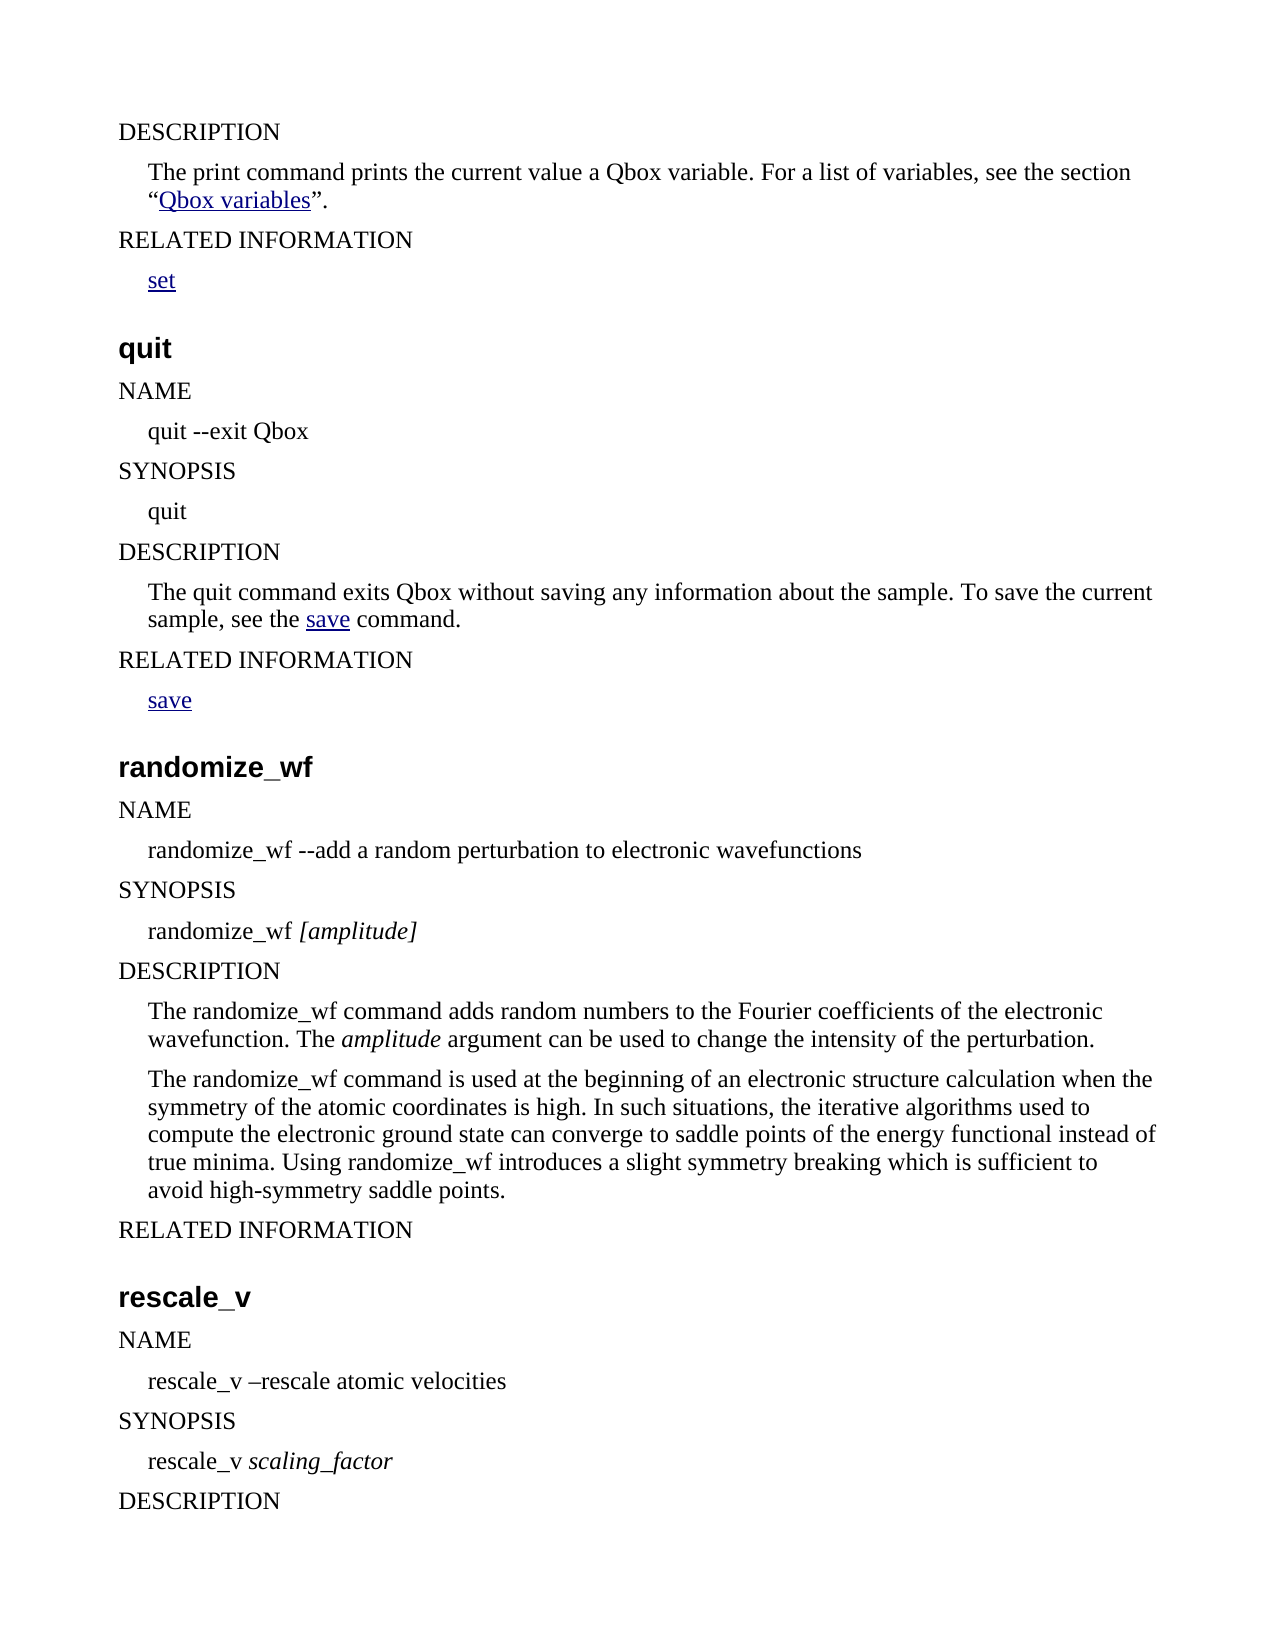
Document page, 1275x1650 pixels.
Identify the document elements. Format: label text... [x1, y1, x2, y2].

text SYNOPSIS [118, 877, 1157, 904]
subtitle randomize_wf [118, 751, 1157, 784]
text The randomize_wf command is used at the beginning of an electronic structure calculation when the symmetry of the atomic coordinates is high. In such situations, the iterative algorithms used to compute the electronic ground state can converge to saddle points of the energy functional instead of true minima. Using randomize_wf introduces a slight symmetry breaking which is sufficient to avoid high-symmetry saddle points. [148, 1065, 1157, 1204]
text RELATED INFORMATION [118, 226, 1157, 254]
text NAME [118, 796, 1157, 824]
text SYNOPSIS [118, 457, 1157, 485]
text DESCRIPTION [118, 538, 1157, 565]
text quit [148, 497, 1157, 525]
text rescale_v scaling_factor [148, 1447, 1157, 1475]
text NAME [118, 1327, 1157, 1354]
text SYNOPSIS [118, 1407, 1157, 1435]
subtitle rescale_v [118, 1281, 1157, 1314]
text save [148, 686, 1157, 714]
text DESCRIPTION [118, 118, 1157, 146]
text quit --exit Qbox [148, 417, 1157, 445]
subtitle quit [118, 332, 1157, 364]
text DESCRIPTION [118, 1487, 1157, 1515]
text DESCRIPTION [118, 957, 1157, 985]
text The quit command exits Qbox without saving any information about the sample. To save the current sample, see the save command. [148, 578, 1157, 633]
text NAME [118, 377, 1157, 404]
text RELATED INFORMATION [118, 1216, 1157, 1244]
text rescale_v –rescale atomic velocities [148, 1367, 1157, 1394]
text randomize_wf [amplitude] [148, 917, 1157, 944]
text randomize_wf --add a random perturbation to electronic wavefunctions [148, 836, 1157, 864]
text set [148, 266, 1157, 294]
text The randomize_wf command adds random numbers to the Fourier coefficients of the electronic wavefunction. The amplitude argument can be used to change the intensity of the perturbation. [148, 997, 1157, 1053]
text The print command prints the current value a Qbox variable. For a list of variables, see the section “Qbox variables”. [148, 158, 1157, 214]
text RELATED INFORMATION [118, 646, 1157, 673]
